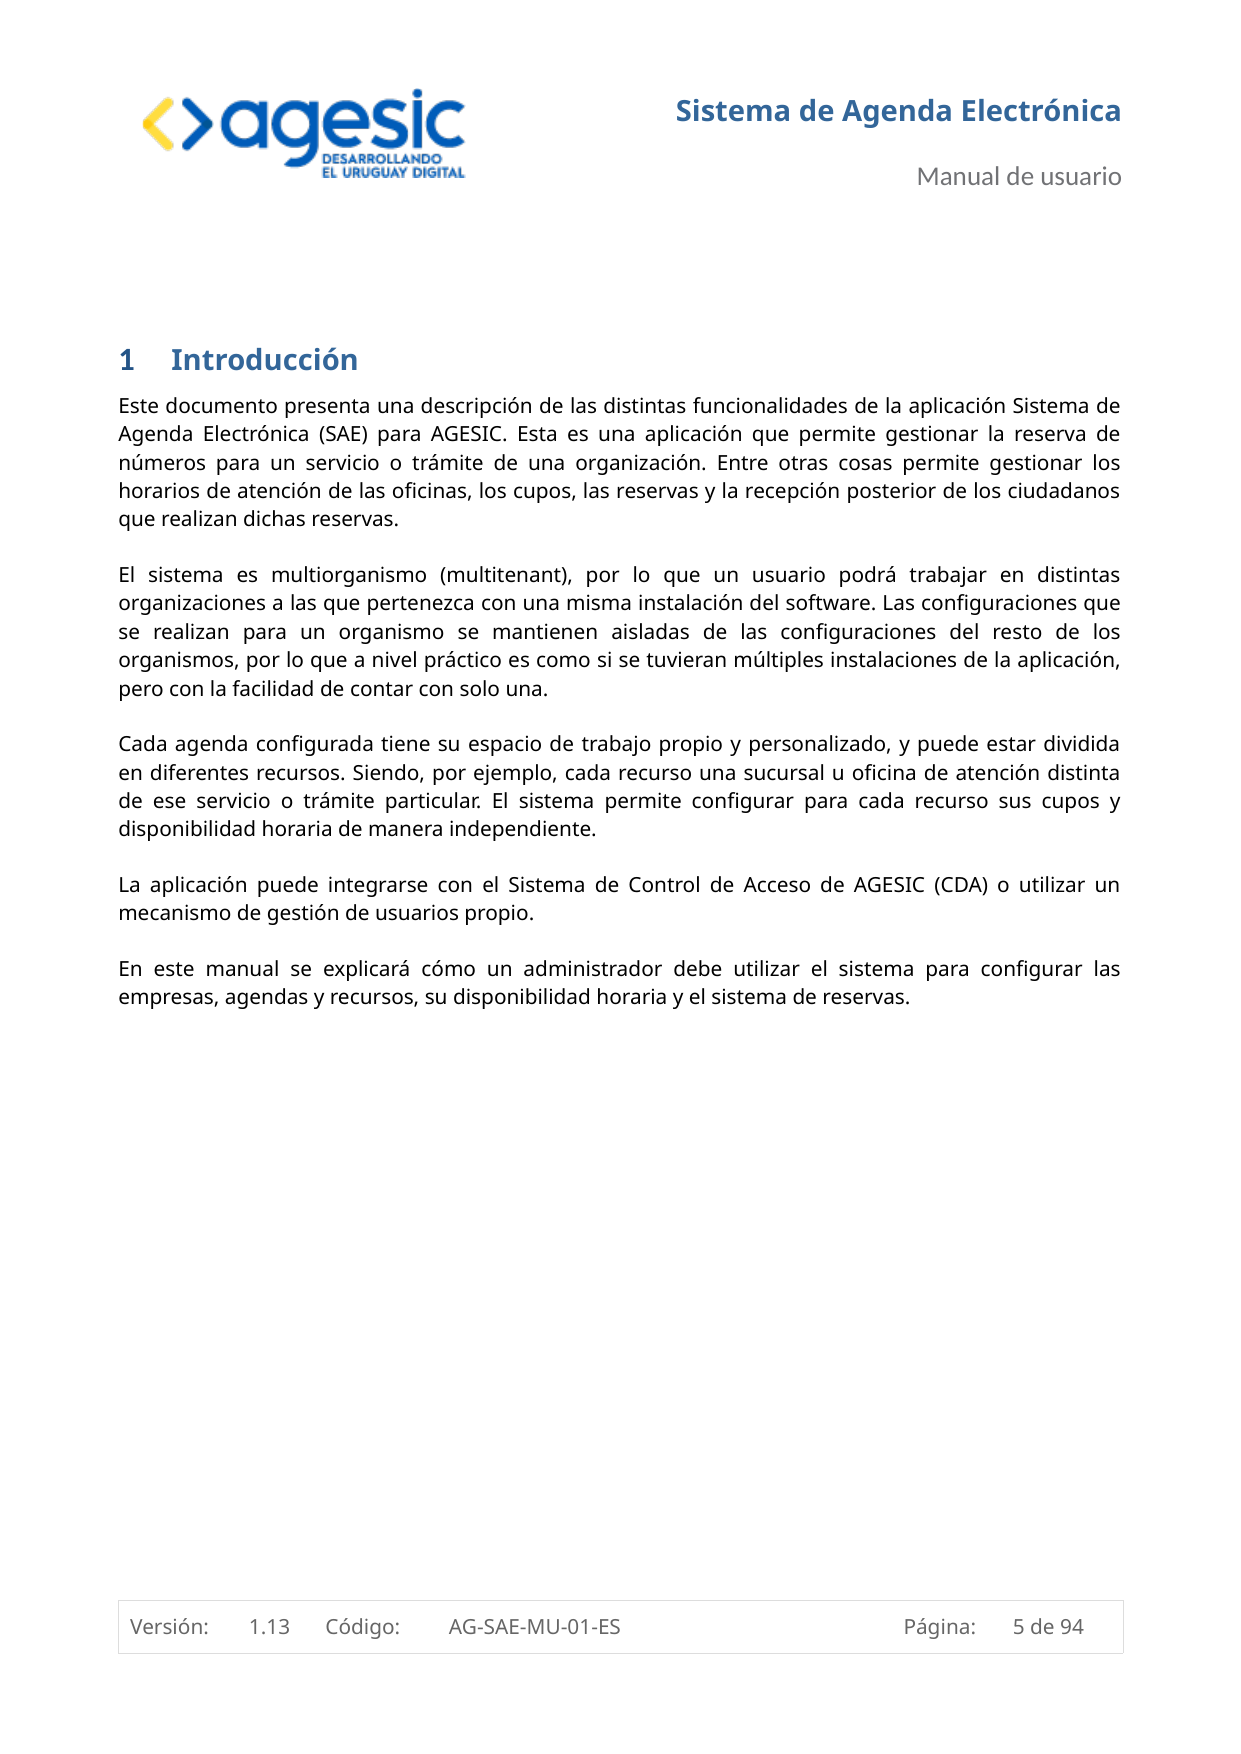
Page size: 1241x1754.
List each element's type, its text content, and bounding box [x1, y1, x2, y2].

subtitle Introducción [118, 339, 1122, 379]
text En este manual se explicará cómo un administrador debe utilizar el sistema para configurar las empresas, agendas y recursos, su disponibilidad horaria y el sistema de reservas. [118, 954, 1122, 1011]
picture [142, 88, 466, 178]
text La aplicación puede integrarse con el Sistema de Control de Acceso de AGESIC (CDA) o utilizar un mecanismo de gestión de usuarios propio. [118, 870, 1122, 927]
text Cada agenda configurada tiene su espacio de trabajo propio y personalizado, y puede estar dividida en diferentes recursos. Siendo, por ejemplo, cada recurso una sucursal u oficina de atención distinta de ese servicio o trámite particular. El sistema permite configurar para cada recurso sus cupos y disponibilidad horaria de manera independiente. [118, 729, 1122, 843]
text Este documento presenta una descripción de las distintas funcionalidades de la aplicación Sistema de Agenda Electrónica (SAE) para AGESIC. Esta es una aplicación que permite gestionar la reserva de números para un servicio o trámite de una organización. Entre otras cosas permite gestionar los horarios de atención de las oficinas, los cupos, las reservas y la recepción posterior de los ciudadanos que realizan dichas reservas. [118, 391, 1122, 533]
text El sistema es multiorganismo (multitenant), por lo que un usuario podrá trabajar en distintas organizaciones a las que pertenezca con una misma instalación del software. Las configuraciones que se realizan para un organismo se mantienen aisladas de las configuraciones del resto de los organismos, por lo que a nivel práctico es como si se tuvieran múltiples instalaciones de la aplicación, pero con la facilidad de contar con solo una. [118, 560, 1122, 702]
